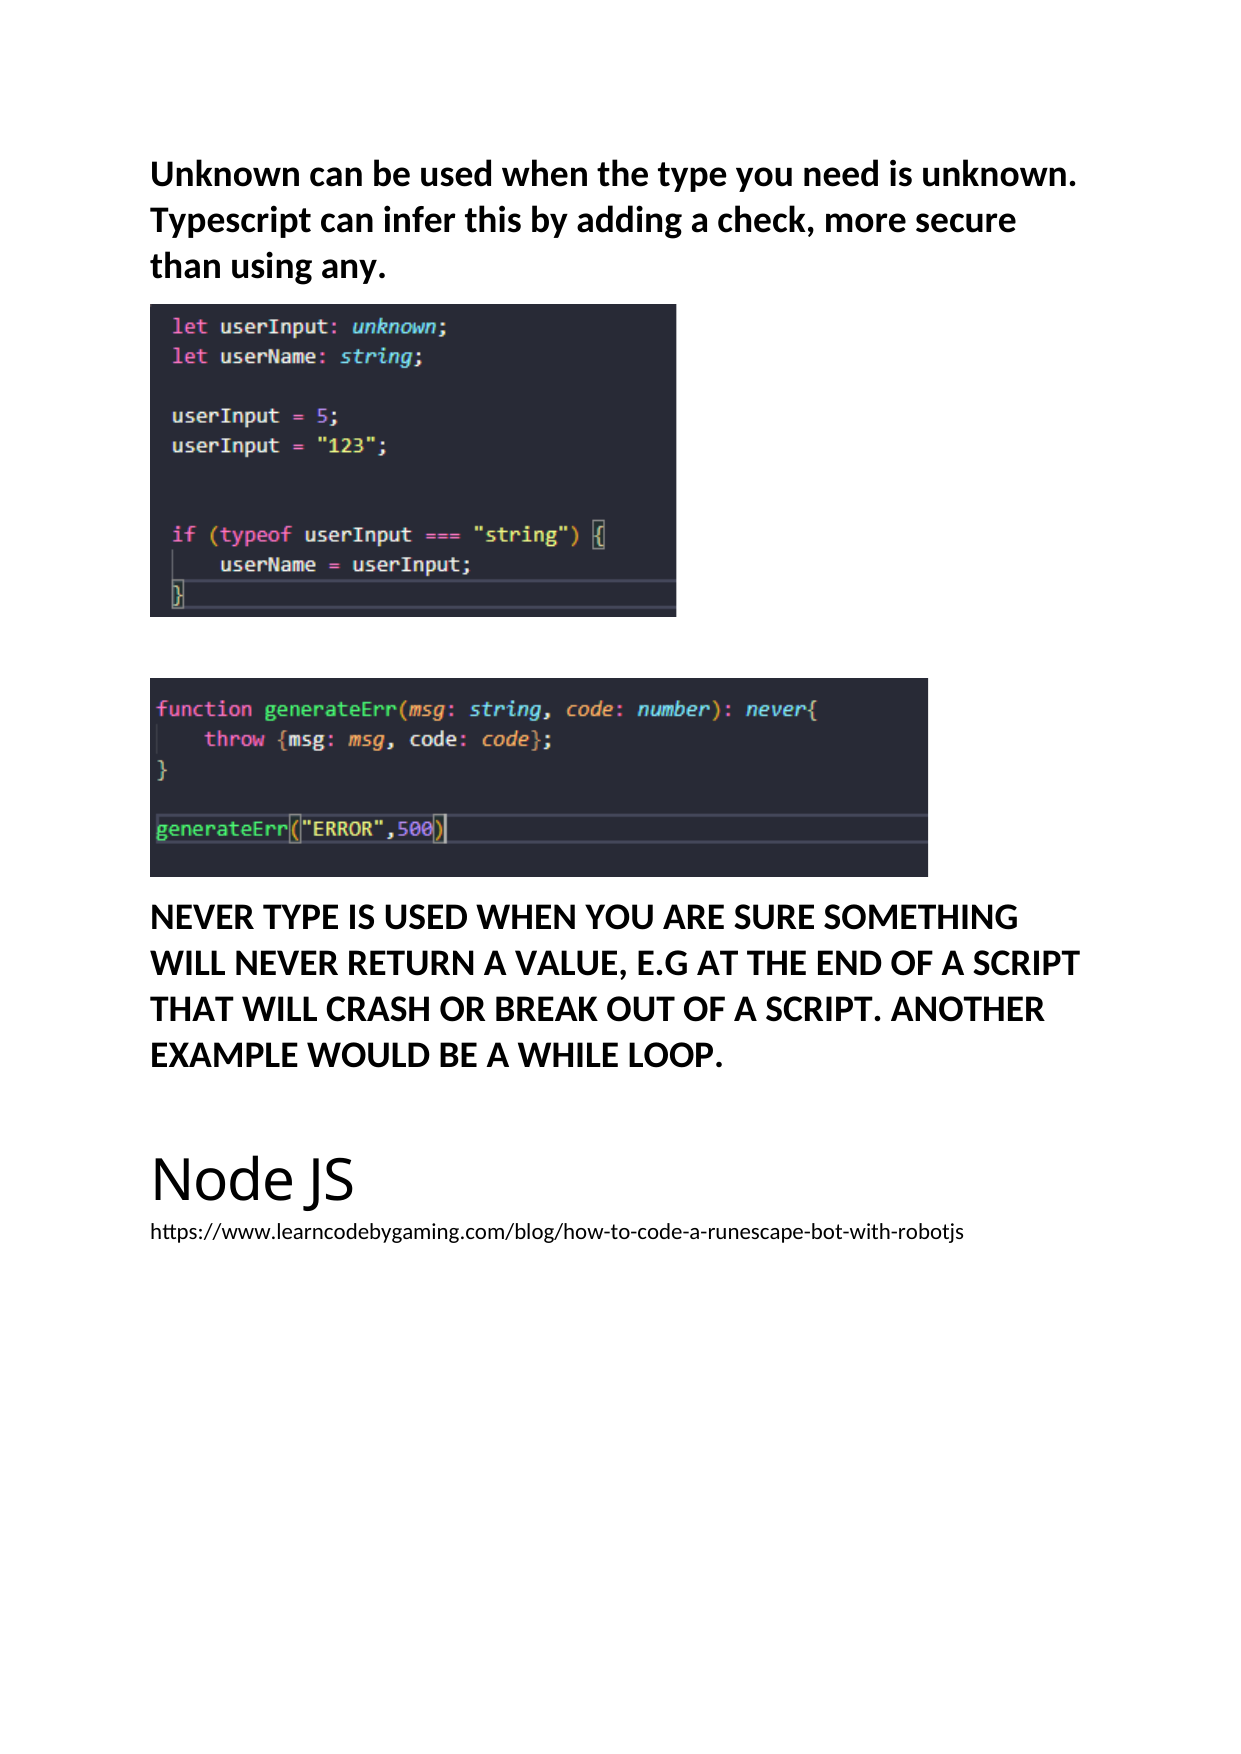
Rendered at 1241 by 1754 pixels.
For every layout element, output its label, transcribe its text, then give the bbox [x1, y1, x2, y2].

text Unknown can be used when the type you need is unknown. Typescript can infer this by adding a check, more secure than using any. [150, 150, 1090, 287]
text NEVER TYPE IS USED WHEN YOU ARE SURE SOMETHING WILL NEVER RETURN A VALUE, E.G AT THE END OF A SCRIPT THAT WILL CRASH OR BREAK OUT OF A SCRIPT. ANOTHER EXAMPLE WOULD BE A WHILE LOOP. [150, 893, 1090, 1076]
text https://www.learncodebygaming.com/blog/how-to-code-a-runescape-bot-with-robotjs [150, 1217, 1090, 1245]
title Node JS [150, 1138, 1090, 1217]
